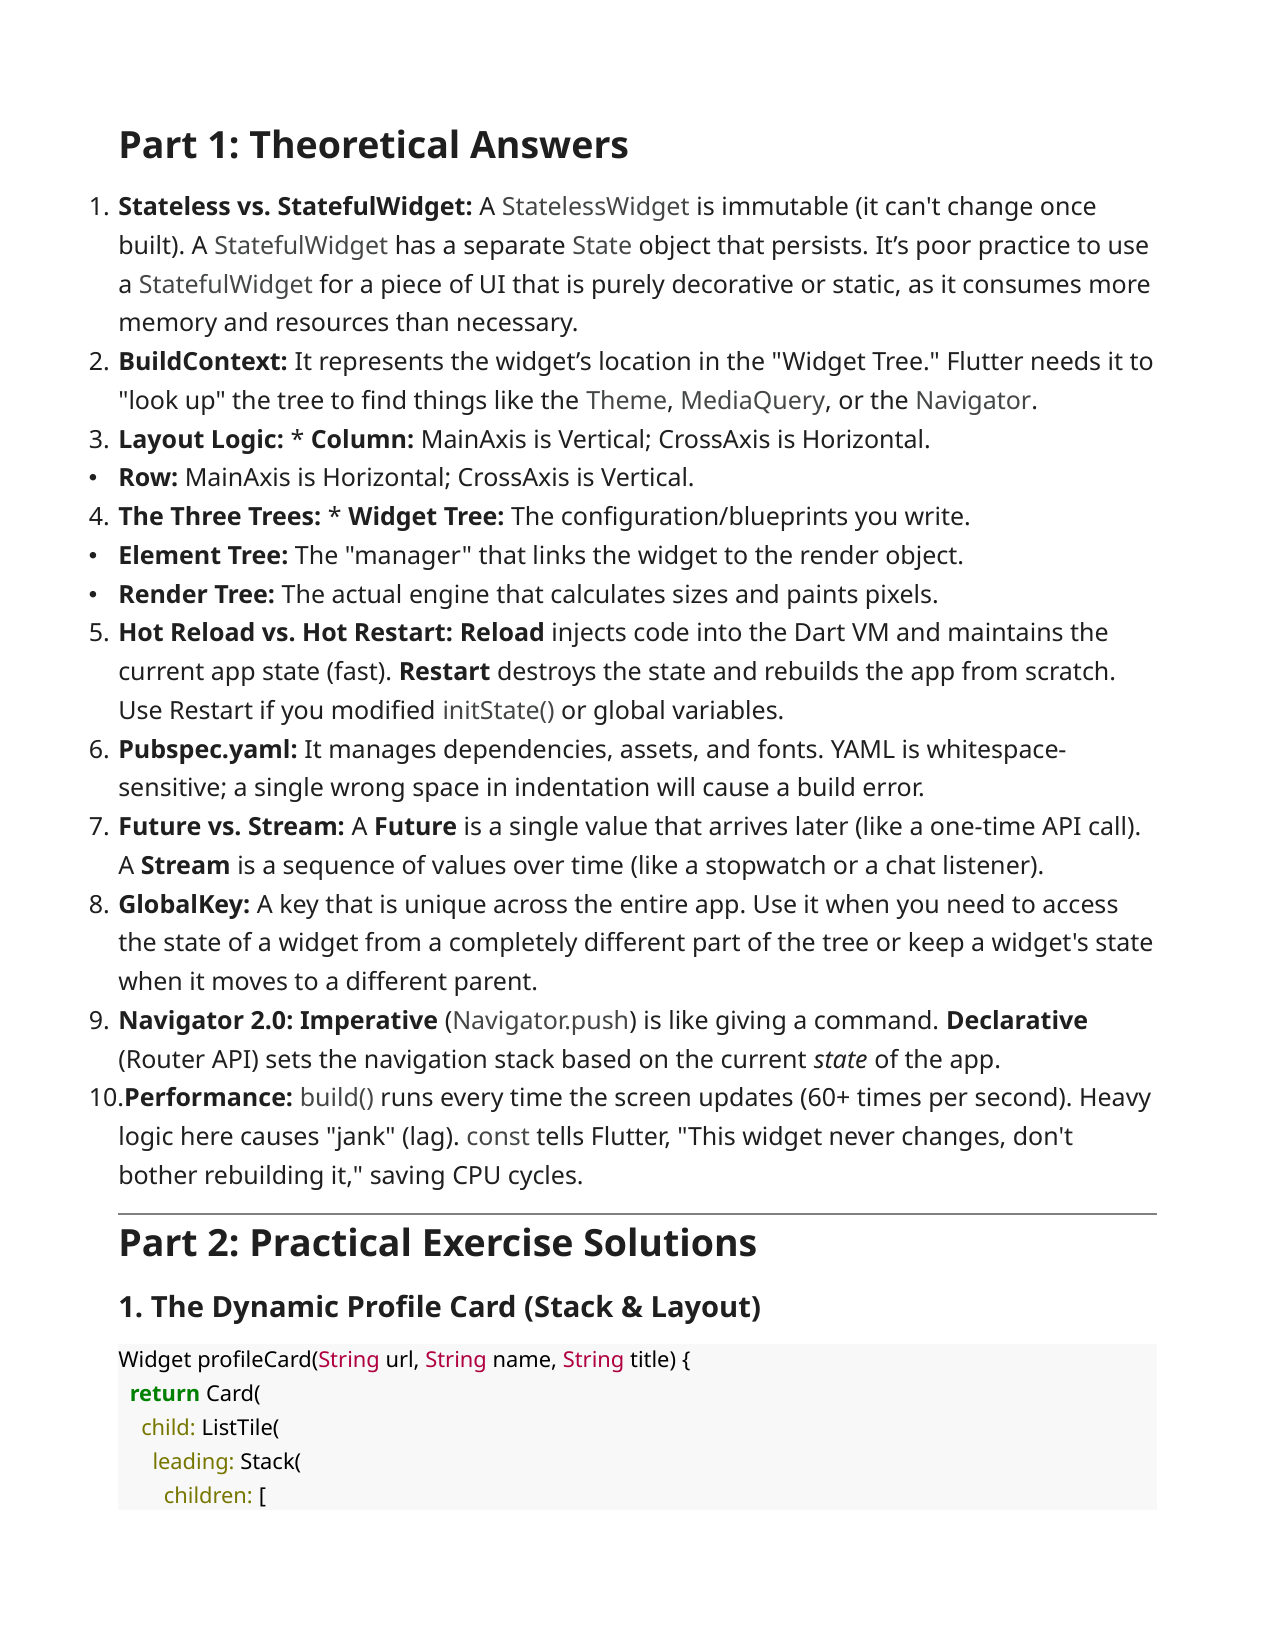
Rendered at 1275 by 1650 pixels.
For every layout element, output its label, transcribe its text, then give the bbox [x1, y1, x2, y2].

text return Card( [118, 1378, 1157, 1408]
list Render Tree: The actual engine that calculates sizes and paints pixels. [118, 576, 1157, 610]
text children: [ [118, 1480, 1157, 1510]
list The Three Trees: * Widget Tree: The configuration/blueprints you write. [118, 499, 1157, 533]
list BuildContext: It represents the widget’s location in the "Widget Tree." Flutter needs it to "look up" the tree to find things like the Theme, MediaQuery, or the Navigator. [118, 344, 1157, 417]
subtitle Part 2: Practical Exercise Solutions [118, 1216, 1157, 1267]
subtitle Part 1: Theoretical Answers [118, 118, 1157, 169]
list Future vs. Stream: A Future is a single value that arrives later (like a one-time API call). A Stream is a sequence of values over time (like a stopwatch or a chat listener). [118, 809, 1157, 882]
list Row: MainAxis is Horizontal; CrossAxis is Vertical. [118, 460, 1157, 494]
text child: ListTile( [118, 1412, 1157, 1442]
list Hot Reload vs. Hot Restart: Reload injects code into the Dart VM and maintains the current app state (fast). Restart destroys the state and rebuilds the app from scratch. Use Restart if you modified initState() or global variables. [118, 615, 1157, 727]
list Navigator 2.0: Imperative (Navigator.push) is like giving a command. Declarative (Router API) sets the navigation stack based on the current state of the app. [118, 1002, 1157, 1075]
text leading: Stack( [118, 1446, 1157, 1476]
list Performance: build() runs every time the screen updates (60+ times per second). Heavy logic here causes "jank" (lag). const tells Flutter, "This widget never changes, don't bother rebuilding it," saving CPU cycles. [118, 1080, 1157, 1192]
subtitle 1. The Dynamic Profile Card (Stack & Layout) [118, 1287, 1157, 1326]
list Layout Logic: * Column: MainAxis is Vertical; CrossAxis is Horizontal. [118, 421, 1157, 455]
text Widget profileCard(String url, String name, String title) { [118, 1344, 1157, 1374]
list Pubspec.yaml: It manages dependencies, assets, and fonts. YAML is whitespace-sensitive; a single wrong space in indentation will cause a build error. [118, 731, 1157, 804]
list Element Tree: The "manager" that links the widget to the render object. [118, 537, 1157, 572]
list GlobalKey: A key that is unique across the entire app. Use it when you need to access the state of a widget from a completely different part of the tree or keep a widget's state when it moves to a different parent. [118, 886, 1157, 998]
list Stateless vs. StatefulWidget: A StatelessWidget is immutable (it can't change once built). A StatefulWidget has a separate State object that persists. It’s poor practice to use a StatefulWidget for a piece of UI that is purely decorative or static, as it consumes more memory and resources than necessary. [118, 189, 1157, 339]
